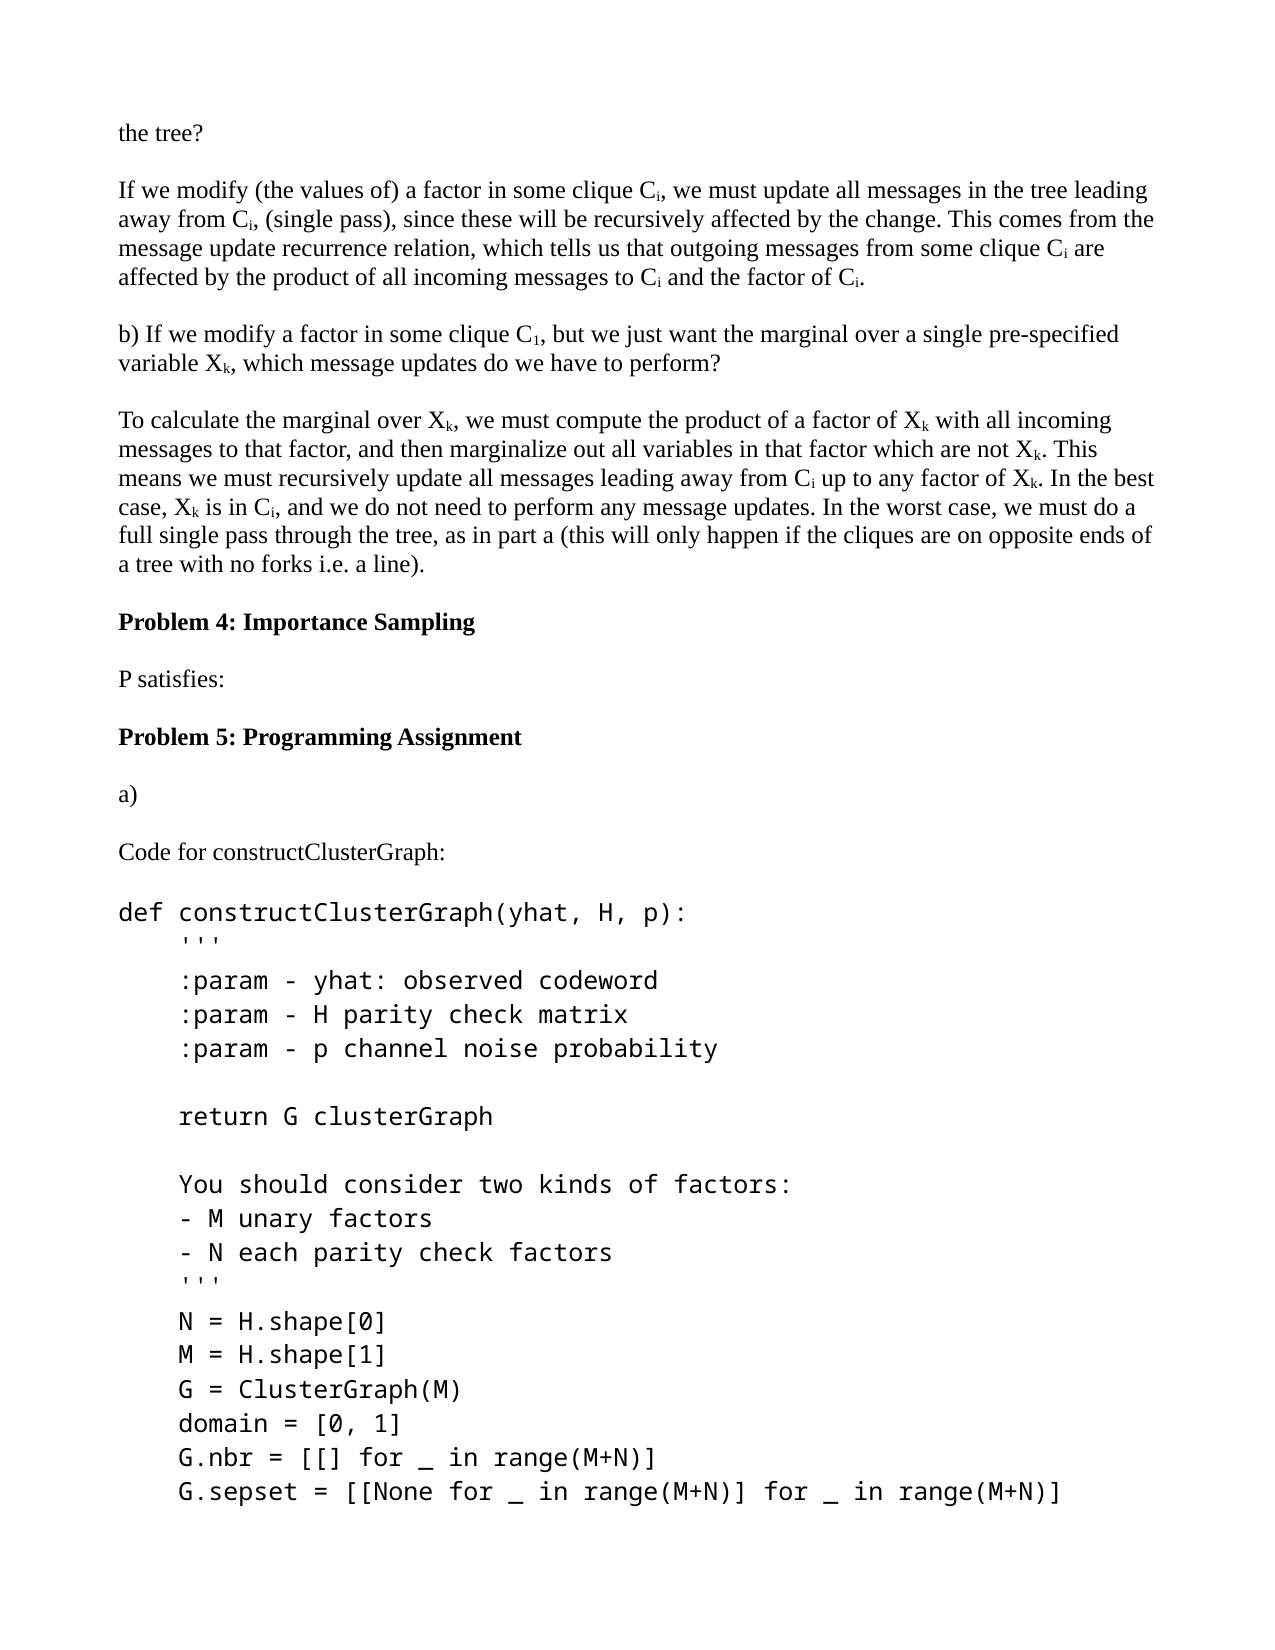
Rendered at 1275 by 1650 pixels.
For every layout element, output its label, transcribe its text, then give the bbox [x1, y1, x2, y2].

text domain = [0, 1] [118, 1405, 1157, 1439]
text - M unary factors [118, 1201, 1157, 1235]
text You should consider two kinds of factors: [118, 1167, 1157, 1201]
text def constructClusterGraph(yhat, H, p): [118, 894, 1157, 928]
text Code for constructClusterGraph: [118, 837, 1157, 866]
text G.nbr = [[] for _ in range(M+N)] [118, 1439, 1157, 1473]
text To calculate the marginal over Xk, we must compute the product of a factor of Xk with all incoming messages to that factor, and then marginalize out all variables in that factor which are not Xk. This means we must recursively update all messages leading away from Ci up to any factor of Xk. In the best case, Xk is in Ci, and we do not need to perform any message updates. In the worst case, we must do a full single pass through the tree, as in part a (this will only happen if the cliques are on opposite ends of a tree with no forks i.e. a line). [118, 406, 1157, 578]
text P satisfies: [118, 664, 1157, 693]
text ''' [118, 1269, 1157, 1303]
text ''' [118, 928, 1157, 962]
text :param - H parity check matrix [118, 997, 1157, 1031]
text b) If we modify a factor in some clique C1, but we just want the marginal over a single pre-specified variable Xk, which message updates do we have to perform? [118, 319, 1157, 377]
text a) [118, 779, 1157, 808]
text Problem 4: Importance Sampling [118, 607, 1157, 636]
text return G clusterGraph [118, 1099, 1157, 1133]
text Problem 5: Programming Assignment [118, 722, 1157, 751]
text N = H.shape[0] [118, 1303, 1157, 1337]
text If we modify (the values of) a factor in some clique Ci, we must update all messages in the tree leading away from Ci, (single pass), since these will be recursively affected by the change. This comes from the message update recurrence relation, which tells us that outgoing messages from some clique Ci are affected by the product of all incoming messages to Ci and the factor of Ci. [118, 176, 1157, 291]
text - N each parity check factors [118, 1235, 1157, 1269]
text M = H.shape[1] [118, 1337, 1157, 1371]
text :param - p channel noise probability [118, 1031, 1157, 1065]
text :param - yhat: observed codeword [118, 962, 1157, 997]
text G = ClusterGraph(M) [118, 1371, 1157, 1405]
text G.sepset = [[None for _ in range(M+N)] for _ in range(M+N)] [118, 1473, 1157, 1507]
text the tree? [118, 118, 1157, 147]
